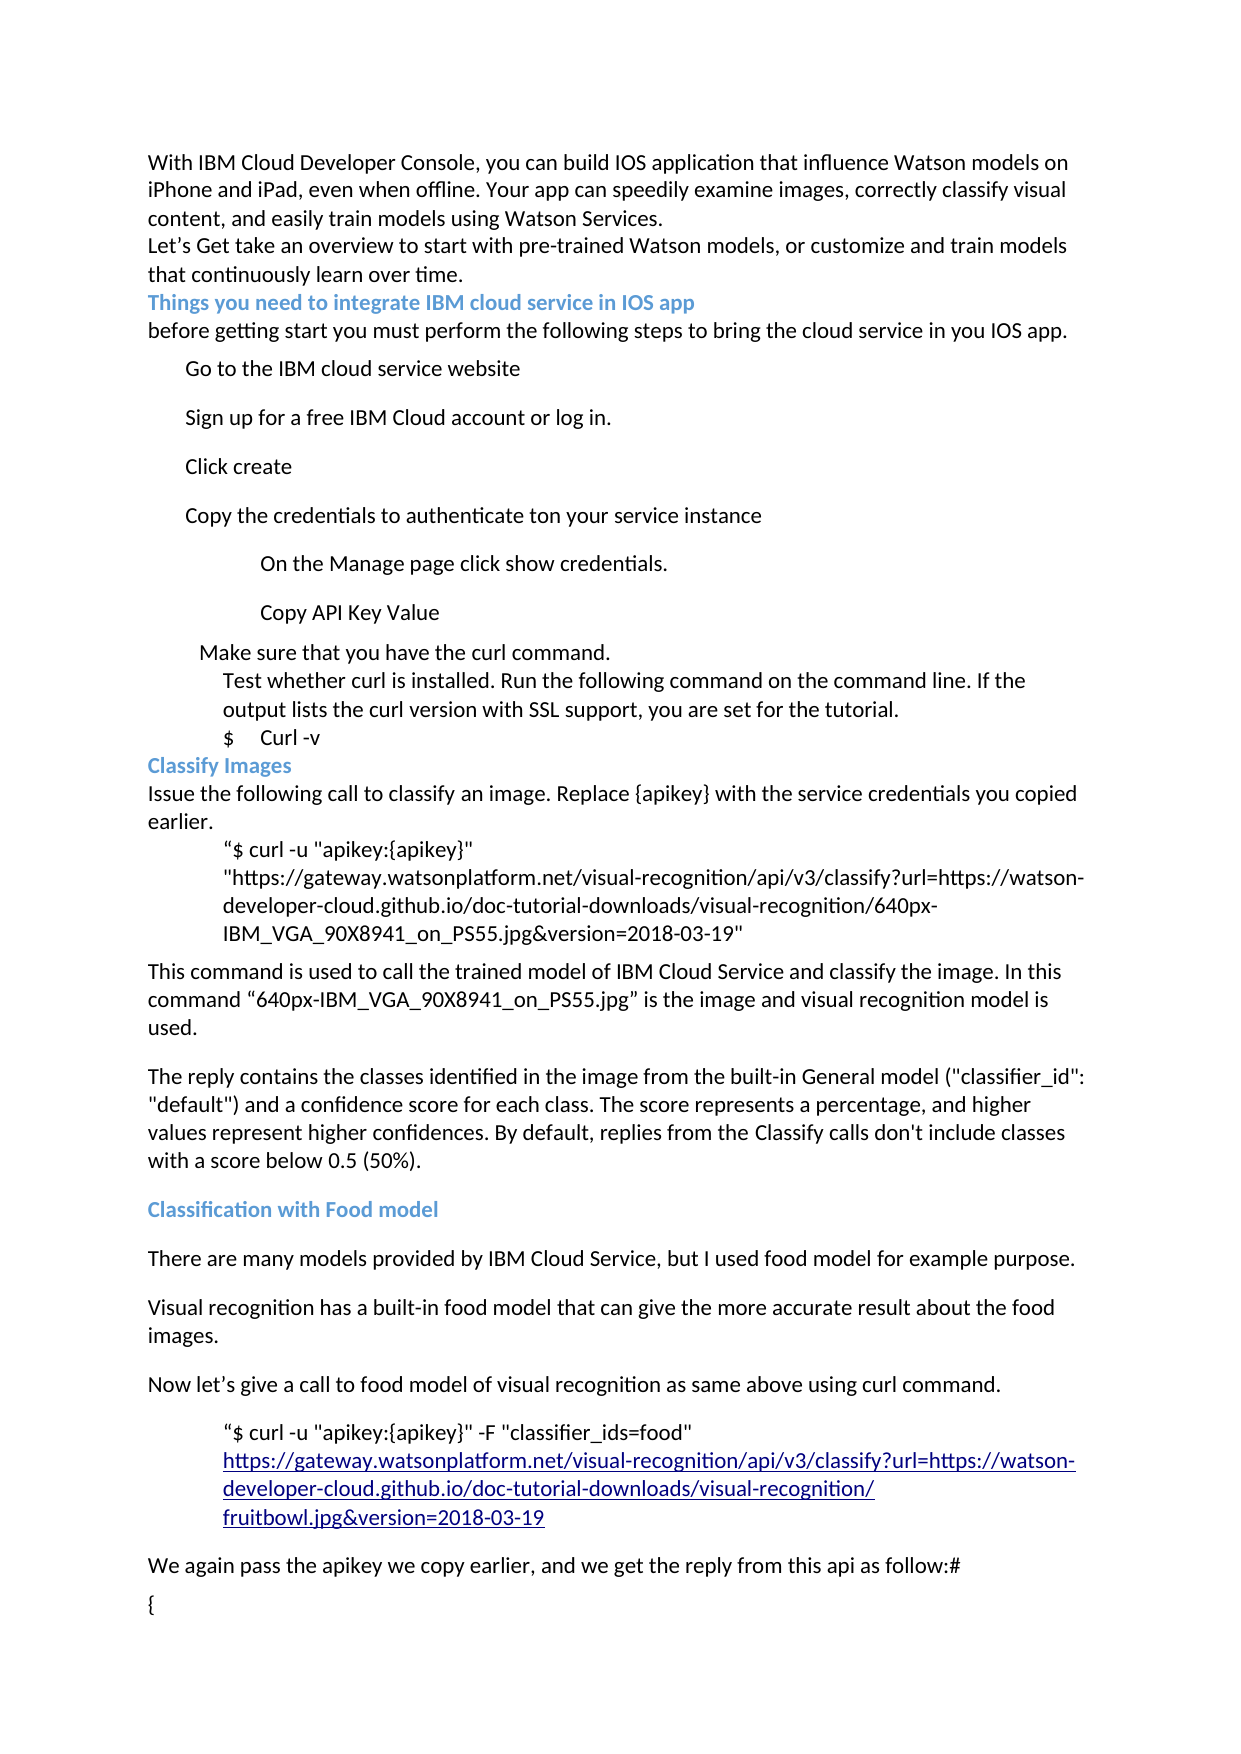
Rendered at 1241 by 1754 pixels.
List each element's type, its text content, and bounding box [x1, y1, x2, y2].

text Classify Images [148, 751, 1093, 779]
text Issue the following call to classify an image. Replace {apikey} with the service credentials you copied earlier. [148, 779, 1093, 835]
text “$ curl -u "apikey:{apikey}" "https://gateway.watsonplatform.net/visual-recognition/api/v3/classify?url=https://watson-developer-cloud.github.io/doc-tutorial-downloads/visual-recognition/640px-IBM_VGA_90X8941_on_PS55.jpg&version=2018-03-19" [223, 835, 1093, 947]
text Things you need to integrate IBM cloud service in IOS app [148, 288, 1093, 316]
text The reply contains the classes identified in the image from the built-in General model ("classifier_id": "default") and a confidence score for each class. The score represents a percentage, and higher values represent higher confidences. By default, replies from the Classify calls don't include classes with a score below 0.5 (50%). [148, 1062, 1093, 1174]
text Click create [185, 452, 1093, 480]
text { [148, 1590, 1093, 1618]
text Go to the IBM cloud service website [185, 354, 1093, 382]
text Now let’s give a call to food model of visual recognition as same above using curl command. [148, 1370, 1093, 1398]
text With IBM Cloud Developer Console, you can build IOS application that influence Watson models on iPhone and iPad, even when offline. Your app can speedily examine images, correctly classify visual content, and easily train models using Watson Services. [148, 148, 1093, 232]
text Visual recognition has a built-in food model that can give the more accurate result about the food images. [148, 1293, 1093, 1349]
text Make sure that you have the curl command. [148, 637, 1093, 667]
text before getting start you must perform the following steps to bring the cloud service in you IOS app. [148, 316, 1093, 344]
text We again pass the apikey we copy earlier, and we get the reply from this api as follow:# [148, 1551, 1093, 1579]
text There are many models provided by IBM Cloud Service, but I used food model for example purpose. [148, 1244, 1093, 1272]
text Sign up for a free IBM Cloud account or log in. [185, 403, 1093, 431]
text $ Curl -v [223, 723, 1093, 751]
text “$ curl -u "apikey:{apikey}" -F "classifier_ids=food" https://gateway.watsonplatform.net/visual-recognition/api/v3/classify?url=https://watson-developer-cloud.github.io/doc-tutorial-downloads/visual-recognition/fruitbowl.jpg&version=2018-03-19 [223, 1418, 1093, 1531]
text Copy the credentials to authenticate ton your service instance [185, 501, 1093, 529]
text Classification with Food model [148, 1195, 1093, 1223]
text Copy API Key Value [260, 598, 1093, 626]
text Let’s Get take an overview to start with pre-trained Watson models, or customize and train models that continuously learn over time. [148, 232, 1093, 288]
text On the Manage page click show credentials. [260, 549, 1093, 578]
text Test whether curl is installed. Run the following command on the command line. If the output lists the curl version with SSL support, you are set for the tutorial. [223, 667, 1093, 723]
text This command is used to call the trained model of IBM Cloud Service and classify the image. In this command “640px-IBM_VGA_90X8941_on_PS55.jpg” is the image and visual recognition model is used. [148, 957, 1093, 1041]
